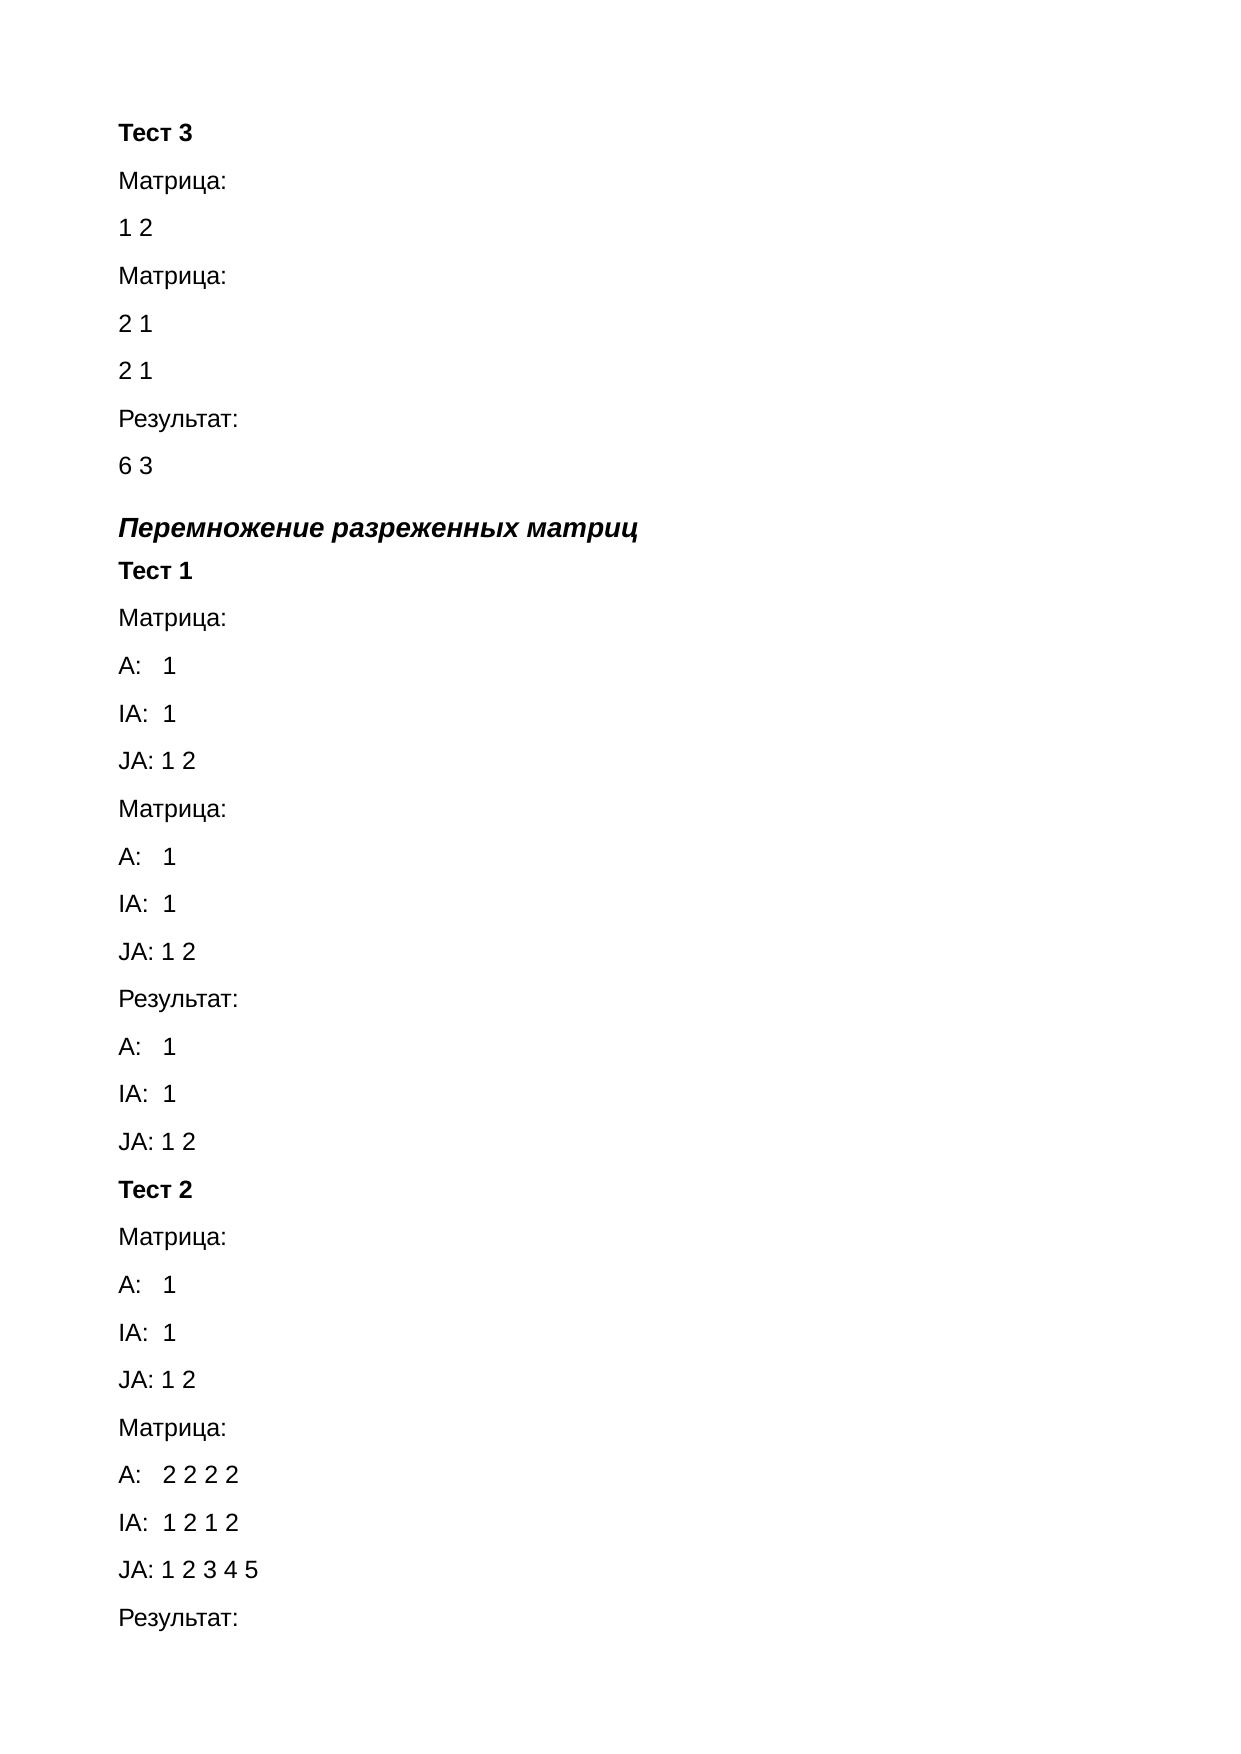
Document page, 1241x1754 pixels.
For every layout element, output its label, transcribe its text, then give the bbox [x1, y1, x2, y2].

text IA: 1 [118, 889, 1122, 918]
text Результат: [118, 1603, 1122, 1632]
text Матрица: [118, 261, 1122, 290]
text A: 2 2 2 2 [118, 1460, 1122, 1489]
text Результат: [118, 984, 1122, 1013]
text A: 1 [118, 1270, 1122, 1299]
text JA: 1 2 [118, 1127, 1122, 1156]
text Матрица: [118, 1222, 1122, 1251]
text A: 1 [118, 1032, 1122, 1061]
text Тест 2 [118, 1175, 1122, 1203]
text Матрица: [118, 1413, 1122, 1441]
text 2 1 [118, 356, 1122, 385]
text Тест 1 [118, 556, 1122, 584]
text 2 1 [118, 308, 1122, 337]
text 6 3 [118, 451, 1122, 480]
text Матрица: [118, 166, 1122, 194]
subtitle Перемножение разреженных матриц [118, 511, 1122, 543]
text Матрица: [118, 603, 1122, 632]
text IA: 1 [118, 1317, 1122, 1346]
text JA: 1 2 [118, 937, 1122, 965]
text A: 1 [118, 651, 1122, 680]
text Тест 3 [118, 118, 1122, 147]
text Матрица: [118, 794, 1122, 823]
text JA: 1 2 [118, 1365, 1122, 1394]
text JA: 1 2 3 4 5 [118, 1556, 1122, 1584]
text IA: 1 [118, 1079, 1122, 1108]
text IA: 1 2 1 2 [118, 1508, 1122, 1537]
text JA: 1 2 [118, 746, 1122, 775]
text IA: 1 [118, 699, 1122, 727]
text 1 2 [118, 213, 1122, 242]
text A: 1 [118, 841, 1122, 870]
text Результат: [118, 404, 1122, 432]
